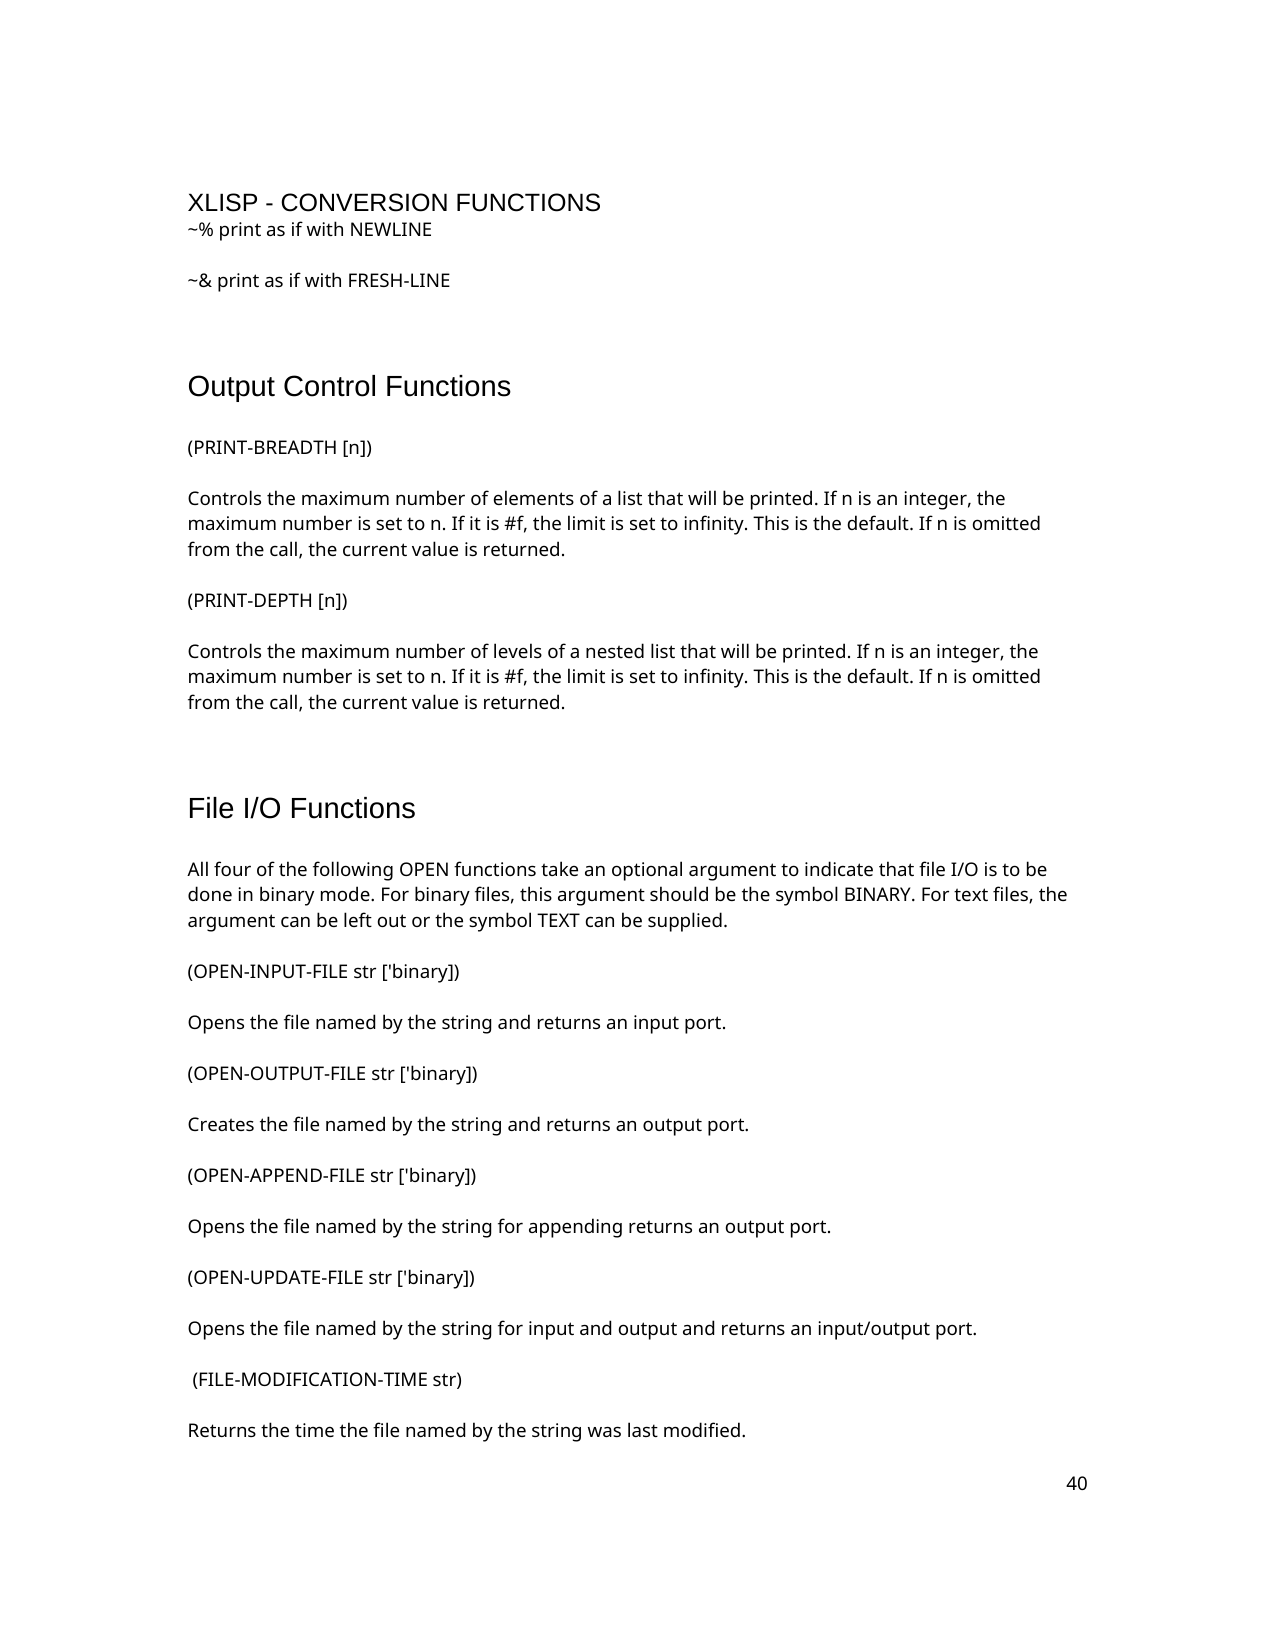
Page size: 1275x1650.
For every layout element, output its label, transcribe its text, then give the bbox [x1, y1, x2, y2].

subtitle Output Control Functions [187, 369, 1087, 402]
text Returns the time the file named by the string was last modified. [187, 1418, 1087, 1443]
text Opens the file named by the string and returns an input port. [187, 1009, 1087, 1035]
text (OPEN-INPUT-FILE str ['binary]) [187, 958, 1087, 984]
text (PRINT-BREADTH [n]) [187, 434, 1087, 460]
text Creates the file named by the string and returns an output port. [187, 1111, 1087, 1137]
text (OPEN-OUTPUT-FILE str ['binary]) [187, 1060, 1087, 1086]
text Controls the maximum number of elements of a list that will be printed. If n is an integer, the maximum number is set to n. If it is #f, the limit is set to infinity. This is the default. If n is omitted from the call, the current value is returned. [187, 485, 1087, 562]
subtitle File I/O Functions [187, 791, 1087, 824]
text Opens the file named by the string for appending returns an output port. [187, 1213, 1087, 1239]
text (FILE-MODIFICATION-TIME str) [187, 1367, 1087, 1392]
text Opens the file named by the string for input and output and returns an input/output port. [187, 1316, 1087, 1341]
text (PRINT-DEPTH [n]) [187, 587, 1087, 613]
text Controls the maximum number of levels of a nested list that will be printed. If n is an integer, the maximum number is set to n. If it is #f, the limit is set to infinity. This is the default. If n is omitted from the call, the current value is returned. [187, 638, 1087, 715]
text (OPEN-APPEND-FILE str ['binary]) [187, 1162, 1087, 1188]
text ~& print as if with FRESH-LINE [187, 267, 1087, 293]
text (OPEN-UPDATE-FILE str ['binary]) [187, 1264, 1087, 1290]
text All four of the following OPEN functions take an optional argument to indicate that file I/O is to be done in binary mode. For binary files, this argument should be the symbol BINARY. For text files, the argument can be left out or the symbol TEXT can be supplied. [187, 856, 1087, 933]
text ~% print as if with NEWLINE [187, 216, 1087, 242]
